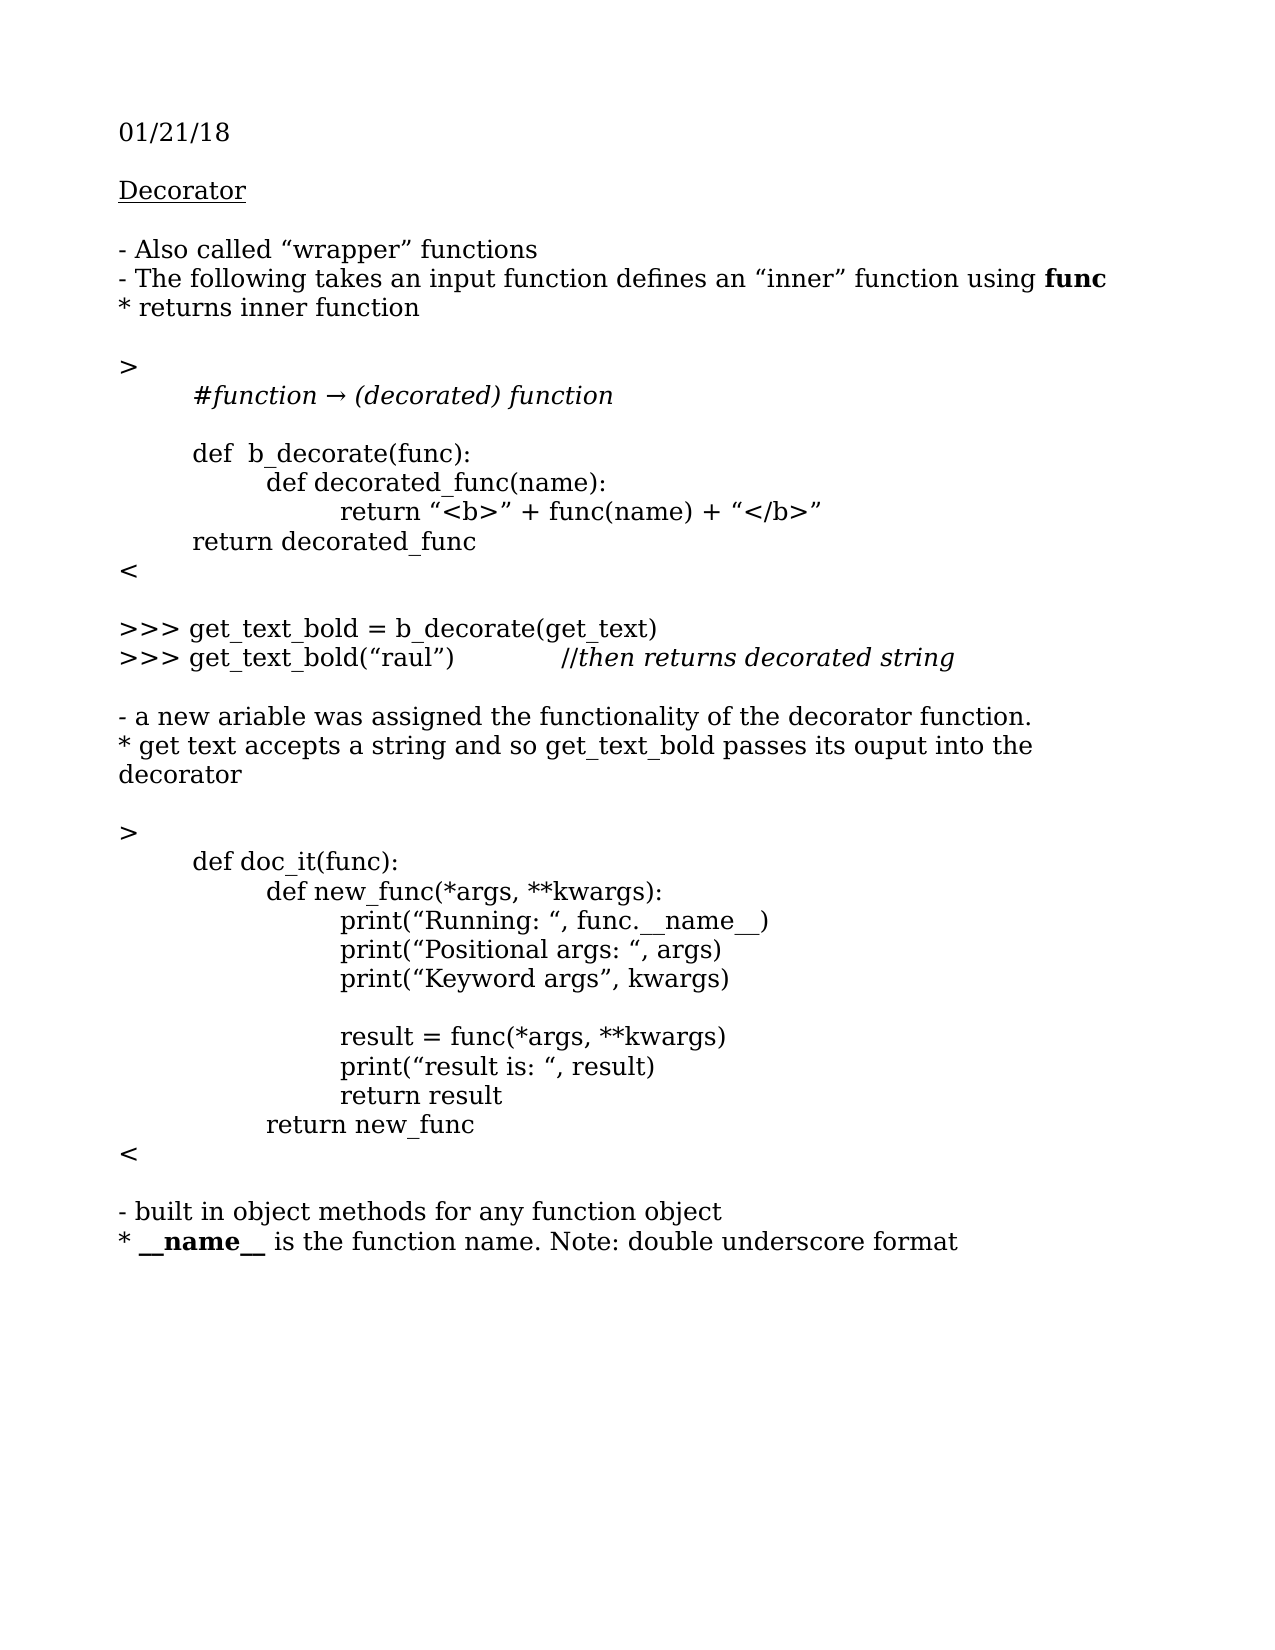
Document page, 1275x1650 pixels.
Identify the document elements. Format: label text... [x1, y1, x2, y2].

text > #function → (decorated) function [118, 352, 1157, 410]
text >>> get_text_bold = b_decorate(get_text) [118, 614, 1157, 643]
text def new_func(*args, **kwargs): [118, 877, 1157, 906]
text Decorator [118, 176, 1157, 206]
text return result [118, 1081, 1157, 1110]
text - Also called “wrapper” functions [118, 235, 1157, 264]
text * get text accepts a string and so get_text_bold passes its ouput into the decorator [118, 731, 1157, 789]
text print(“result is: “, result) [118, 1052, 1157, 1081]
text 01/21/18 [118, 118, 1157, 147]
text >>> get_text_bold(“raul”) //then returns decorated string [118, 643, 1157, 672]
text < [118, 1139, 1157, 1168]
text * returns inner function [118, 293, 1157, 322]
text > def doc_it(func): [118, 818, 1157, 877]
text < [118, 556, 1157, 585]
text - built in object methods for any function object [118, 1197, 1157, 1227]
text - The following takes an input function defines an “inner” function using func [118, 264, 1157, 293]
text return decorated_func [118, 527, 1157, 556]
text print(“Keyword args”, kwargs) [118, 964, 1157, 993]
text * __name__ is the function name. Note: double underscore format [118, 1227, 1157, 1256]
text return “<b>” + func(name) + “</b>” [118, 497, 1157, 527]
text print(“Running: “, func.__name__) [118, 906, 1157, 935]
text result = func(*args, **kwargs) [118, 1022, 1157, 1052]
text return new_func [118, 1110, 1157, 1139]
text - a new ariable was assigned the functionality of the decorator function. [118, 702, 1157, 731]
text print(“Positional args: “, args) [118, 935, 1157, 964]
text def b_decorate(func): def decorated_func(name): [118, 439, 1157, 497]
